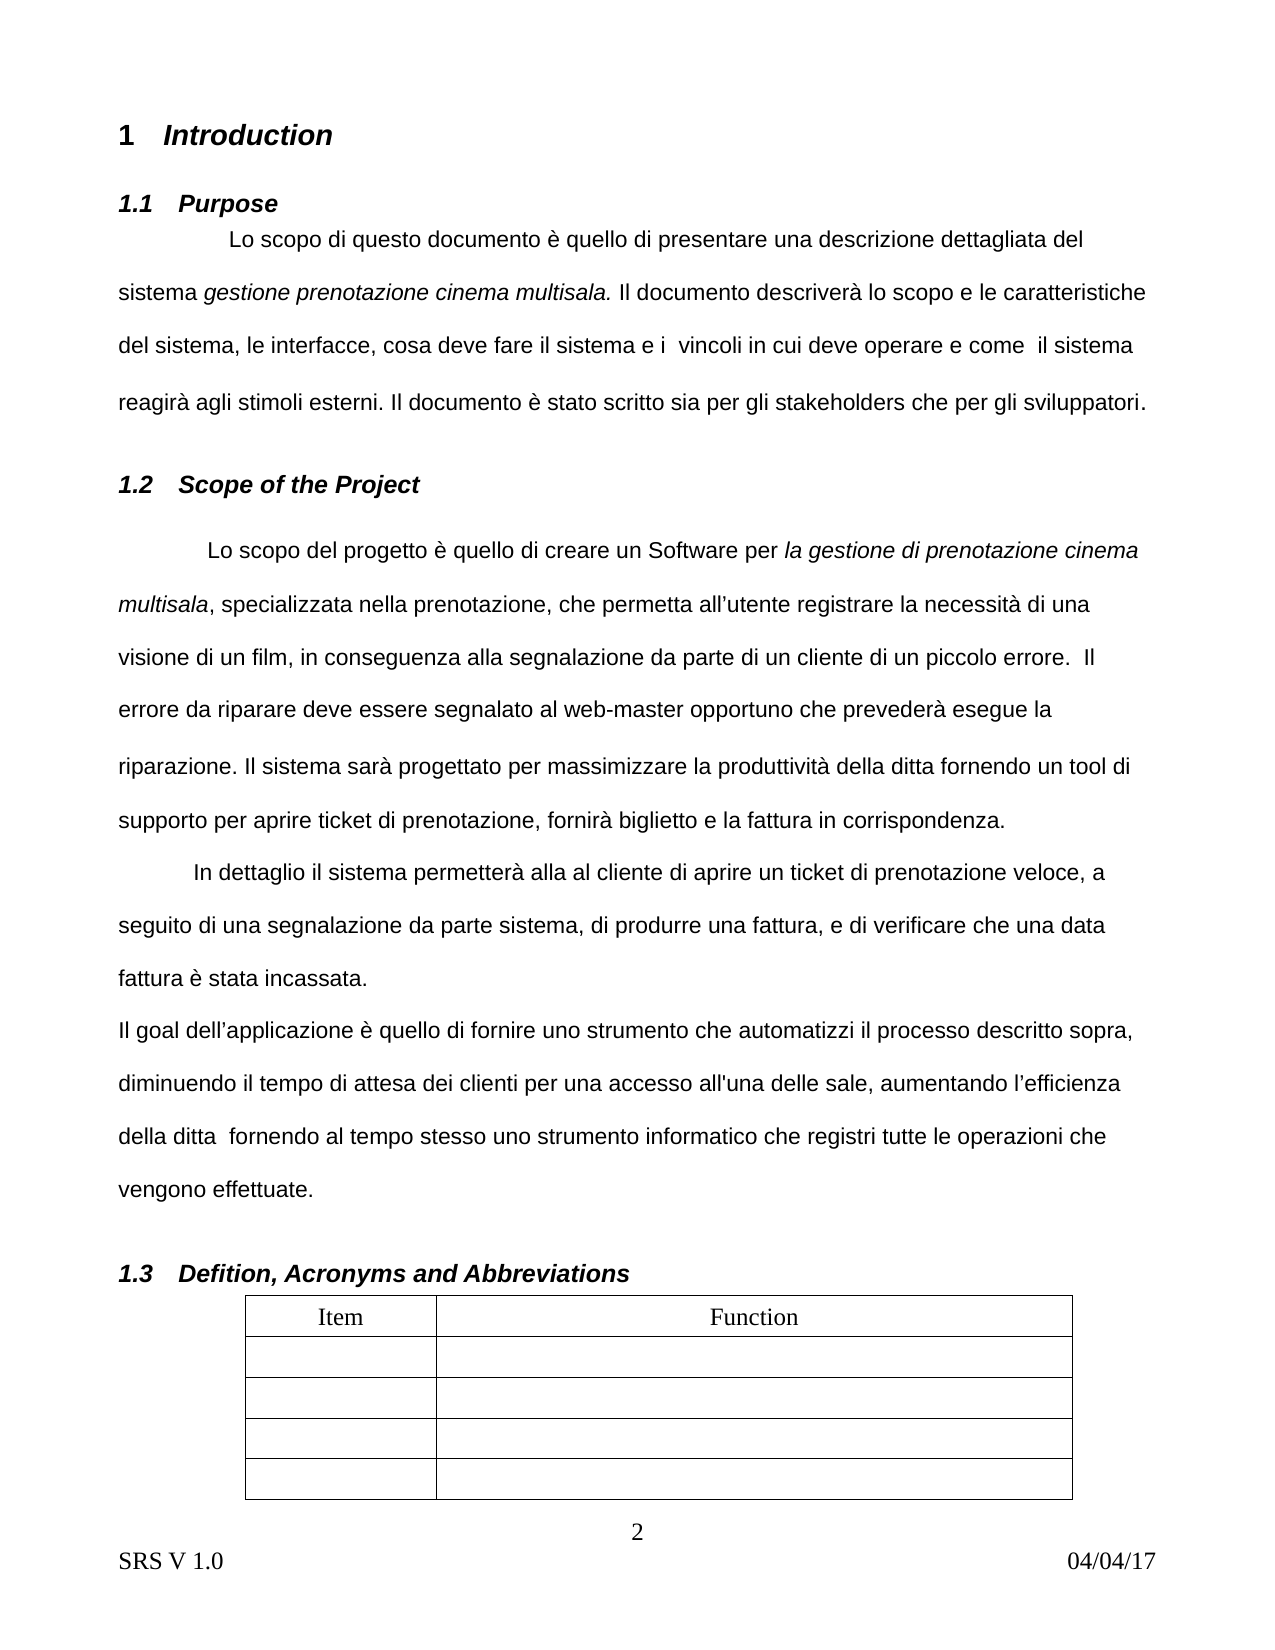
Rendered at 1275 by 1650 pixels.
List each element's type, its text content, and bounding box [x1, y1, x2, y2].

table_cell [246, 1378, 436, 1418]
table_header Function [437, 1296, 1072, 1336]
table_cell [437, 1337, 1072, 1377]
table_cell [437, 1459, 1072, 1499]
text In dettaglio il sistema permetterà alla al cliente di aprire un ticket di prenotazione veloce, a seguito di una segnalazione da parte sistema, di produrre una fattura, e di verificare che una data fattura è stata incassata. [118, 859, 1157, 991]
table_cell [246, 1337, 436, 1377]
subtitle Scope of the Project [118, 469, 1157, 498]
subtitle Purpose [118, 189, 1157, 218]
text Lo scopo di questo documento è quello di presentare una descrizione dettagliata del sistema gestione prenotazione cinema multisala. Il documento descriverà lo scopo e le caratteristiche del sistema, le interfacce, cosa deve fare il sistema e i vincoli in cui deve operare e come il sistema reagirà agli stimoli esterni. Il documento è stato scritto sia per gli stakeholders che per gli sviluppatori. [118, 224, 1157, 416]
table_header Item [246, 1296, 436, 1336]
table_cell [246, 1459, 436, 1499]
table_cell [437, 1419, 1072, 1458]
text Il goal dell’applicazione è quello di fornire uno strumento che automatizzi il processo descritto sopra, diminuendo il tempo di attesa dei clienti per una accesso all'una delle sale, aumentando l’efficienza della ditta fornendo al tempo stesso uno strumento informatico che registri tutte le operazioni che vengono effettuate. [118, 1017, 1157, 1202]
subtitle Defition, Acronyms and Abbreviations [118, 1253, 1157, 1289]
table_cell [246, 1419, 436, 1458]
text Lo scopo del progetto è quello di creare un Software per la gestione di prenotazione cinema multisala, specializzata nella prenotazione, che permetta all’utente registrare la necessità di una visione di un film, in conseguenza alla segnalazione da parte di un cliente di un piccolo errore. Il errore da riparare deve essere segnalato al web-master opportuno che prevederà esegue la riparazione. Il sistema sarà progettato per massimizzare la produttività della ditta fornendo un tool di supporto per aprire ticket di prenotazione, fornirà biglietto e la fattura in corrispondenza. [118, 533, 1157, 833]
subtitle Introduction [118, 118, 1157, 152]
table_cell [437, 1378, 1072, 1418]
